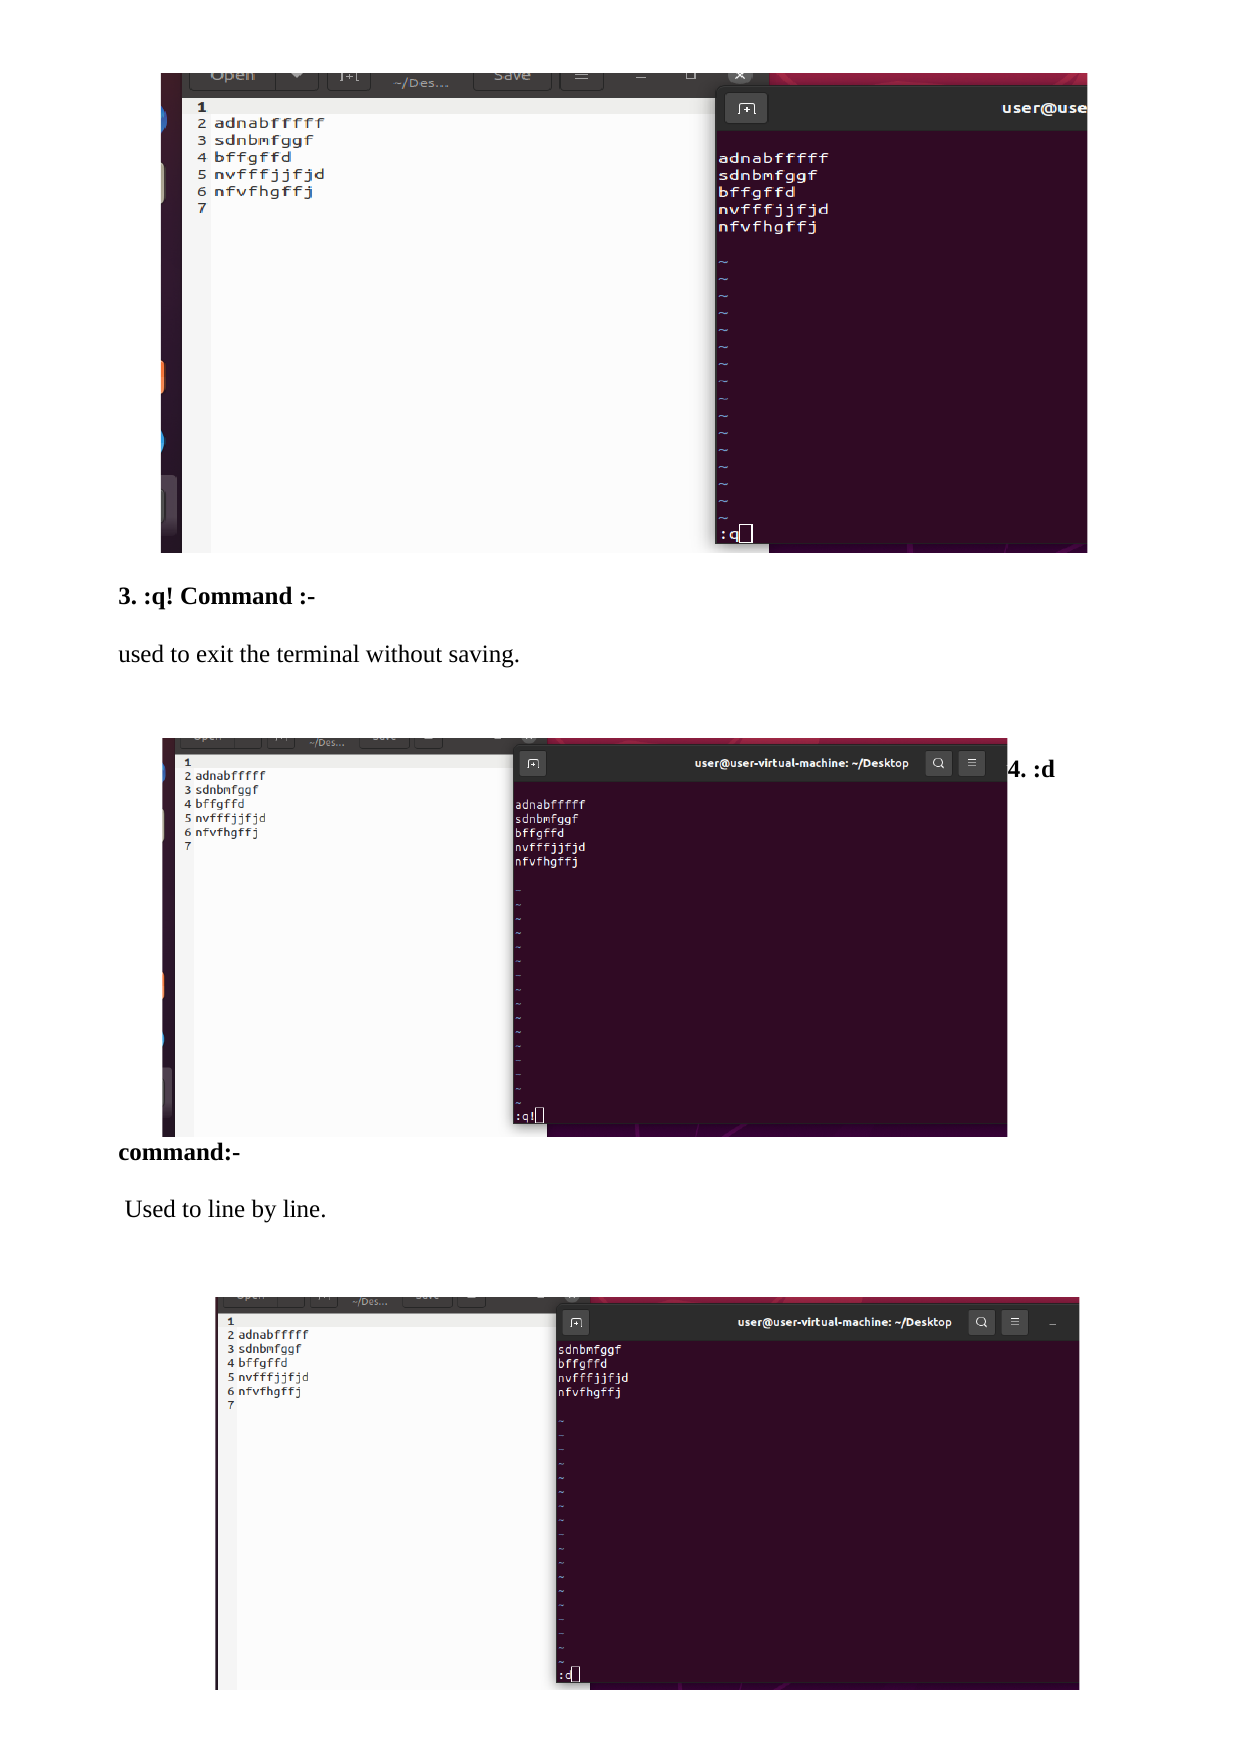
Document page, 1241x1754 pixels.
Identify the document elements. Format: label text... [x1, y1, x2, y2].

text Used to line by line. [118, 1194, 1122, 1223]
picture [215, 1297, 1080, 1690]
text 3. :q! Command :- [118, 581, 1122, 610]
text used to exit the terminal without saving. [118, 639, 1122, 667]
picture [160, 73, 1088, 553]
text 4. :d command:- [118, 754, 1122, 1166]
picture [162, 738, 1008, 1137]
